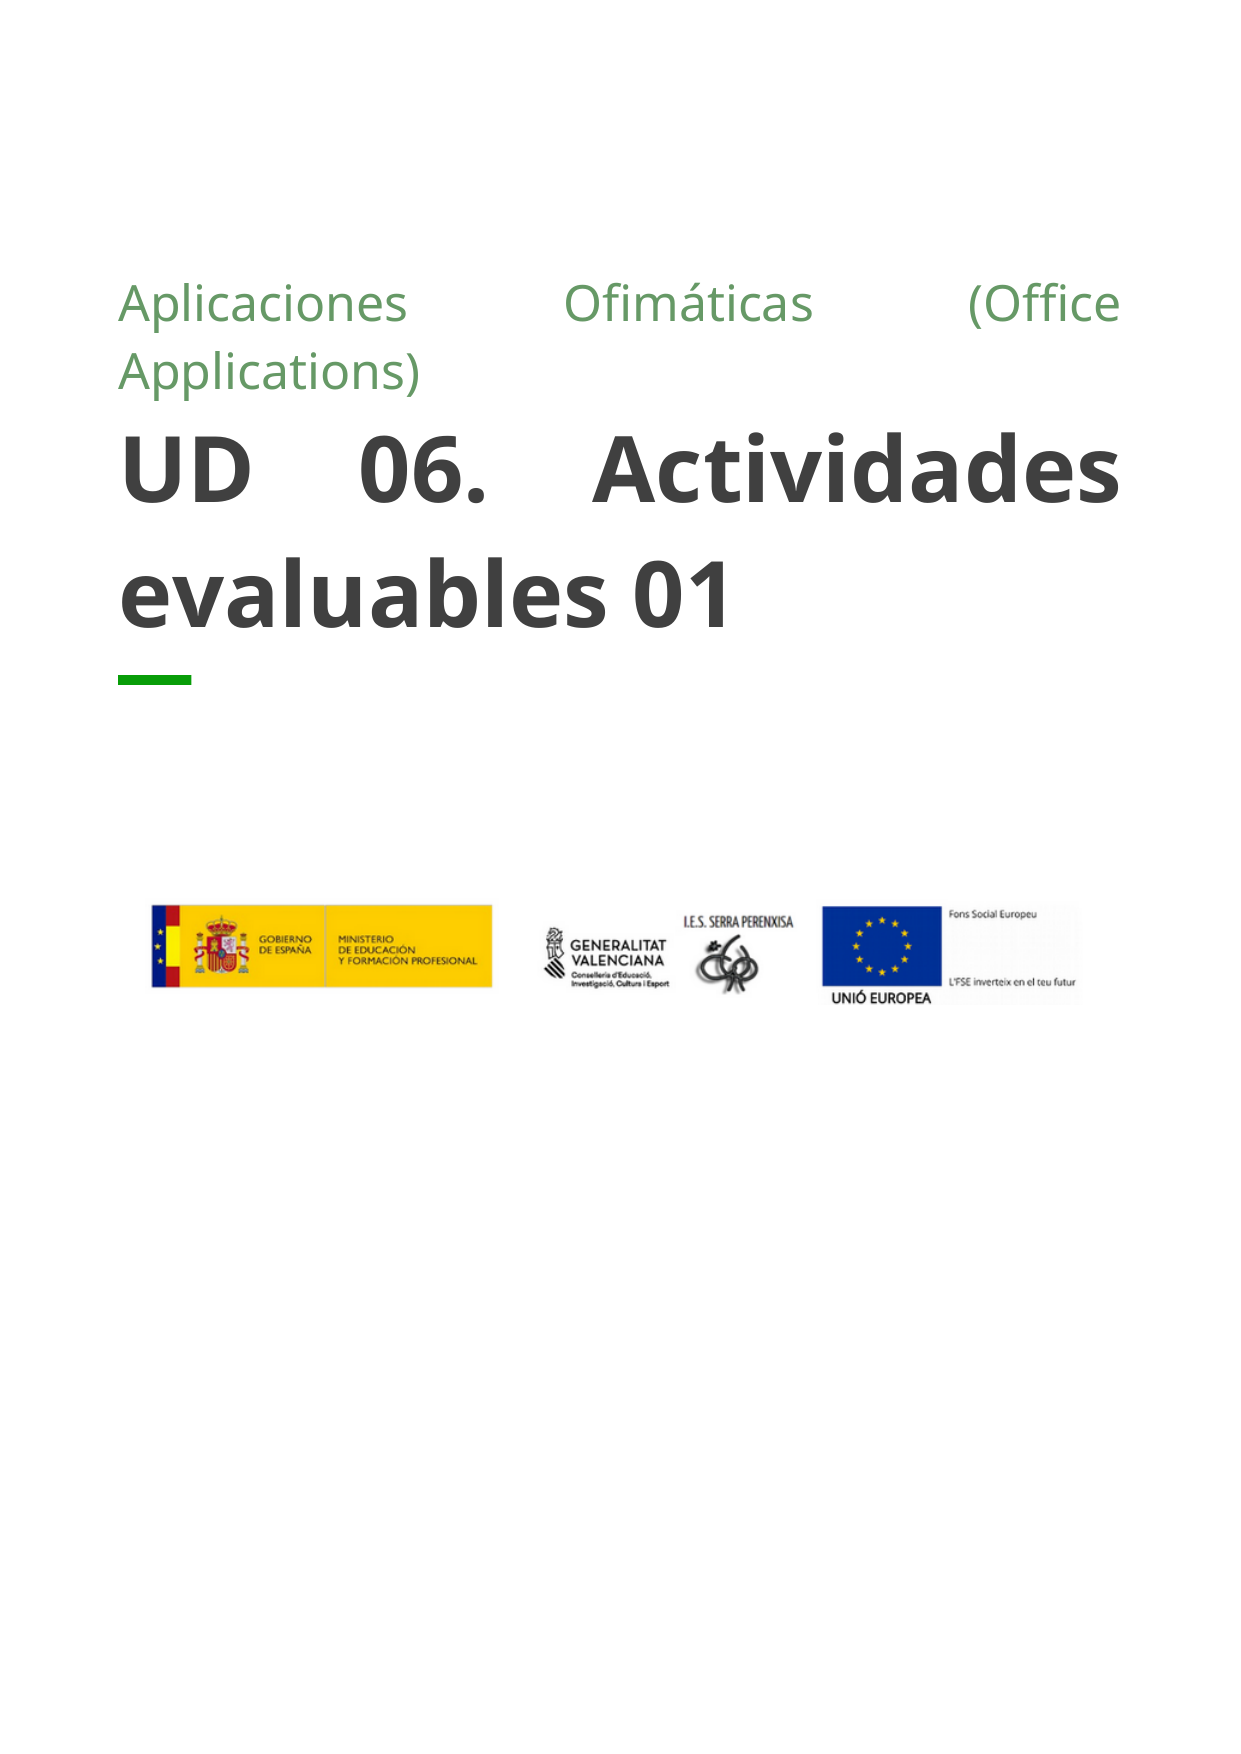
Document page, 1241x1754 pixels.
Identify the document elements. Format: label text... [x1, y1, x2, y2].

picture [118, 885, 1123, 1005]
title Aplicaciones Ofimáticas (Office Applications) UD 06. Actividades evaluables 01 [118, 268, 1122, 654]
picture [118, 675, 192, 685]
